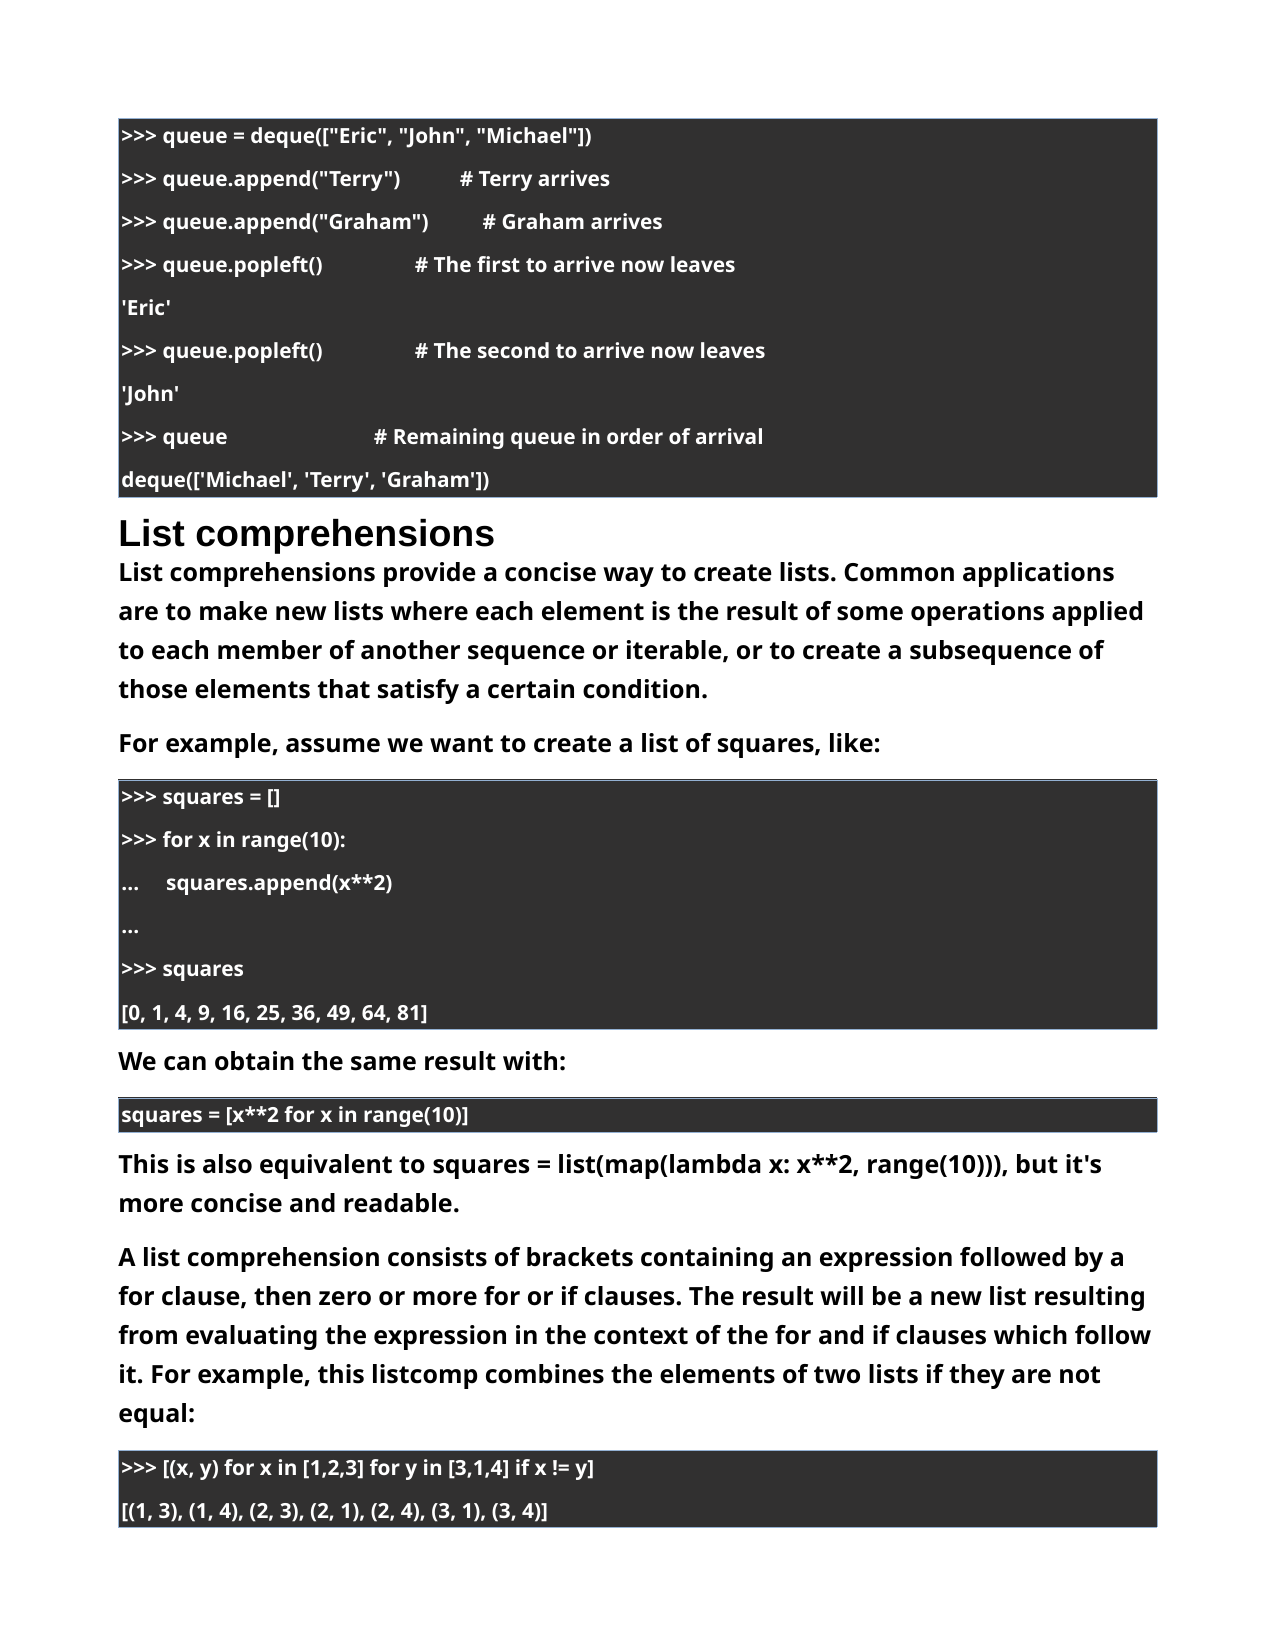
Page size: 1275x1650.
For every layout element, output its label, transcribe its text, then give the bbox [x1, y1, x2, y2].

text >>> queue = deque(["Eric", "John", "Michael"]) [119, 119, 1157, 149]
text 'John' [119, 376, 1157, 408]
text >>> queue.append("Graham") # Graham arrives [119, 204, 1157, 236]
text >>> queue.popleft() # The first to arrive now leaves [119, 247, 1157, 279]
text ... [119, 908, 1157, 940]
text deque(['Michael', 'Terry', 'Graham']) [119, 462, 1157, 497]
text 'Eric' [119, 290, 1157, 322]
text We can obtain the same result with: [118, 1044, 1157, 1078]
text [0, 1, 4, 9, 16, 25, 36, 49, 64, 81] [119, 994, 1157, 1029]
text >>> for x in range(10): [119, 822, 1157, 854]
text ... squares.append(x**2) [119, 866, 1157, 897]
text This is also equivalent to squares = list(map(lambda x: x**2, range(10))), but it's more concise and readable. [118, 1146, 1157, 1220]
text squares = [x**2 for x in range(10)] [119, 1099, 1157, 1132]
text >>> squares [119, 952, 1157, 983]
subtitle List comprehensions [118, 511, 1157, 554]
text >>> squares = [] [119, 781, 1157, 811]
text For example, assume we want to create a list of squares, like: [118, 726, 1157, 760]
text List comprehensions provide a concise way to create lists. Common applications are to make new lists where each element is the result of some operations applied to each member of another sequence or iterable, or to create a subsequence of those elements that satisfy a certain condition. [118, 554, 1157, 706]
text [(1, 3), (1, 4), (2, 3), (2, 1), (2, 4), (3, 1), (3, 4)] [119, 1493, 1157, 1527]
text >>> queue.popleft() # The second to arrive now leaves [119, 333, 1157, 365]
text >>> queue.append("Terry") # Terry arrives [119, 161, 1157, 193]
text A list comprehension consists of brackets containing an expression followed by a for clause, then zero or more for or if clauses. The result will be a new list resulting from evaluating the expression in the context of the for and if clauses which follow it. For example, this listcomp combines the elements of two lists if they are not equal: [118, 1239, 1157, 1430]
text >>> [(x, y) for x in [1,2,3] for y in [3,1,4] if x != y] [119, 1451, 1157, 1481]
text >>> queue # Remaining queue in order of arrival [119, 419, 1157, 451]
